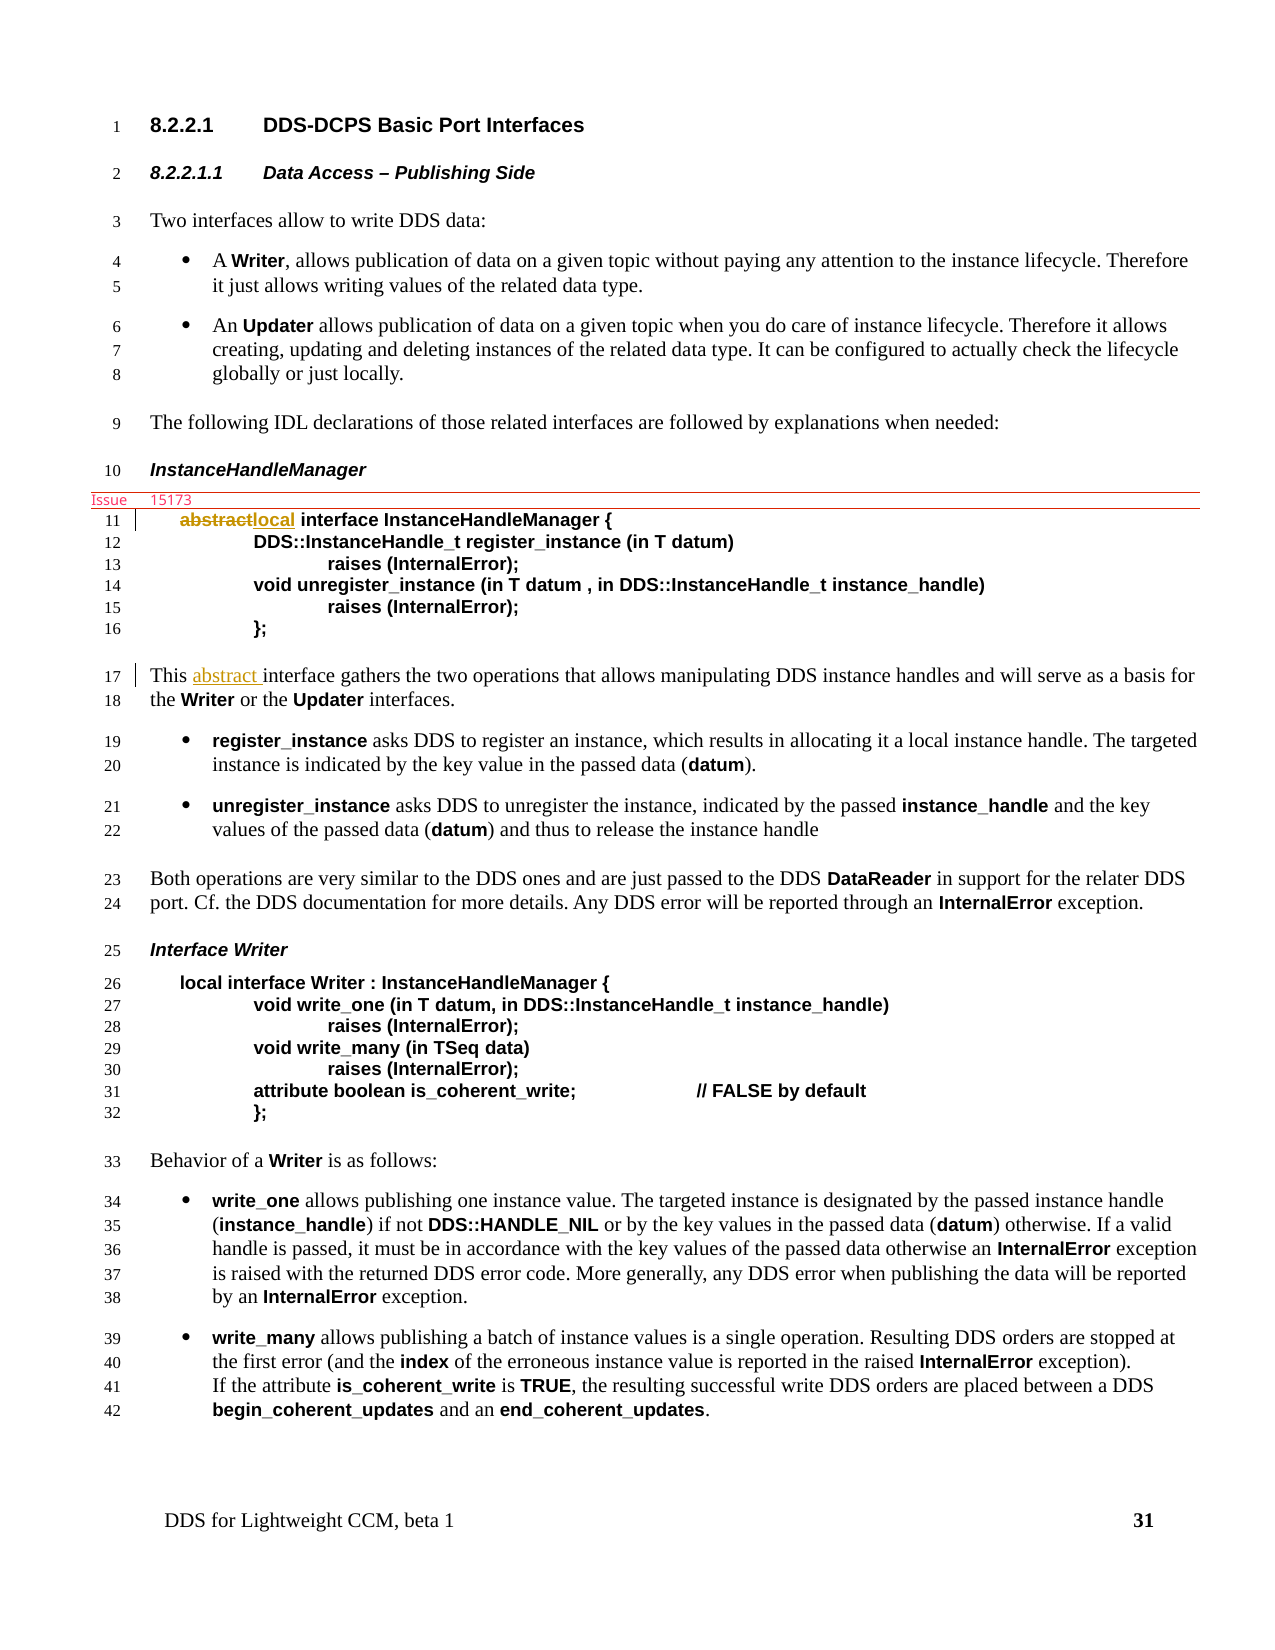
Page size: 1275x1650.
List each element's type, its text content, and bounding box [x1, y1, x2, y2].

list unregister_instance asks DDS to unregister the instance, indicated by the passed instance_handle and the key values of the passed data (datum) and thus to release the instance handle [182, 793, 1200, 841]
text DDS::InstanceHandle_t register_instance (in T datum) [179, 531, 1200, 552]
list 15173 [91, 493, 1200, 508]
text void write_one (in T datum, in DDS::InstanceHandle_t instance_handle) [179, 993, 1200, 1015]
text Both operations are very similar to the DDS ones and are just passed to the DDS DataReader in support for the relater DDS port. Cf. the DDS documentation for more details. Any DDS error will be reported through an InternalError exception. [150, 866, 1200, 914]
subtitle Interface Writer [150, 938, 1200, 960]
text }; [179, 1101, 1200, 1123]
text void write_many (in TSeq data) [179, 1037, 1200, 1058]
list register_instance asks DDS to register an instance, which results in allocating it a local instance handle. The targeted instance is indicated by the key value in the passed data (datum). [182, 728, 1200, 776]
text Behavior of a Writer is as follows: [150, 1148, 1200, 1172]
subtitle Data Access – Publishing Side [150, 161, 1200, 183]
text raises (InternalError); [179, 1015, 1200, 1037]
list write_many allows publishing a batch of instance values is a single operation. Resulting DDS orders are stopped at the first error (and the index of the erroneous instance value is reported in the raised InternalError exception). If the attribute is_coherent_write is TRUE, the resulting successful write DDS orders are placed between a DDS begin_coherent_updates and an end_coherent_updates. [182, 1325, 1200, 1421]
text The following IDL declarations of those related interfaces are followed by explanations when needed: [150, 410, 1200, 434]
text }; [179, 617, 1200, 638]
text Two interfaces allow to write DDS data: [150, 208, 1200, 232]
text raises (InternalError); [179, 595, 1200, 617]
list An Updater allows publication of data on a given topic when you do care of instance lifecycle. Therefore it allows creating, updating and deleting instances of the related data type. It can be configured to actually check the lifecycle globally or just locally. [182, 313, 1200, 385]
text This abstract interface gathers the two operations that allows manipulating DDS instance handles and will serve as a basis for the Writer or the Updater interfaces. [150, 663, 1200, 711]
text raises (InternalError); [179, 552, 1200, 574]
subtitle InstanceHandleManager [150, 459, 1200, 481]
subtitle DDS-DCPS Basic Port Interfaces [150, 112, 1200, 136]
list write_one allows publishing one instance value. The targeted instance is designated by the passed instance handle (instance_handle) if not DDS::HANDLE_NIL or by the key values in the passed data (datum) otherwise. If a valid handle is passed, it must be in accordance with the key values of the passed data otherwise an InternalError exception is raised with the returned DDS error code. More generally, any DDS error when publishing the data will be reported by an InternalError exception. [182, 1188, 1200, 1308]
text void unregister_instance (in T datum , in DDS::InstanceHandle_t instance_handle) [179, 574, 1200, 595]
list A Writer, allows publication of data on a given topic without paying any attention to the instance lifecycle. Therefore it just allows writing values of the related data type. [182, 248, 1200, 297]
text attribute boolean is_coherent_write; // FALSE by default [179, 1080, 1200, 1101]
text local interface Writer : InstanceHandleManager { [179, 972, 1200, 993]
text raises (InternalError); [179, 1058, 1200, 1080]
text local interface InstanceHandleManager { [179, 509, 1200, 531]
